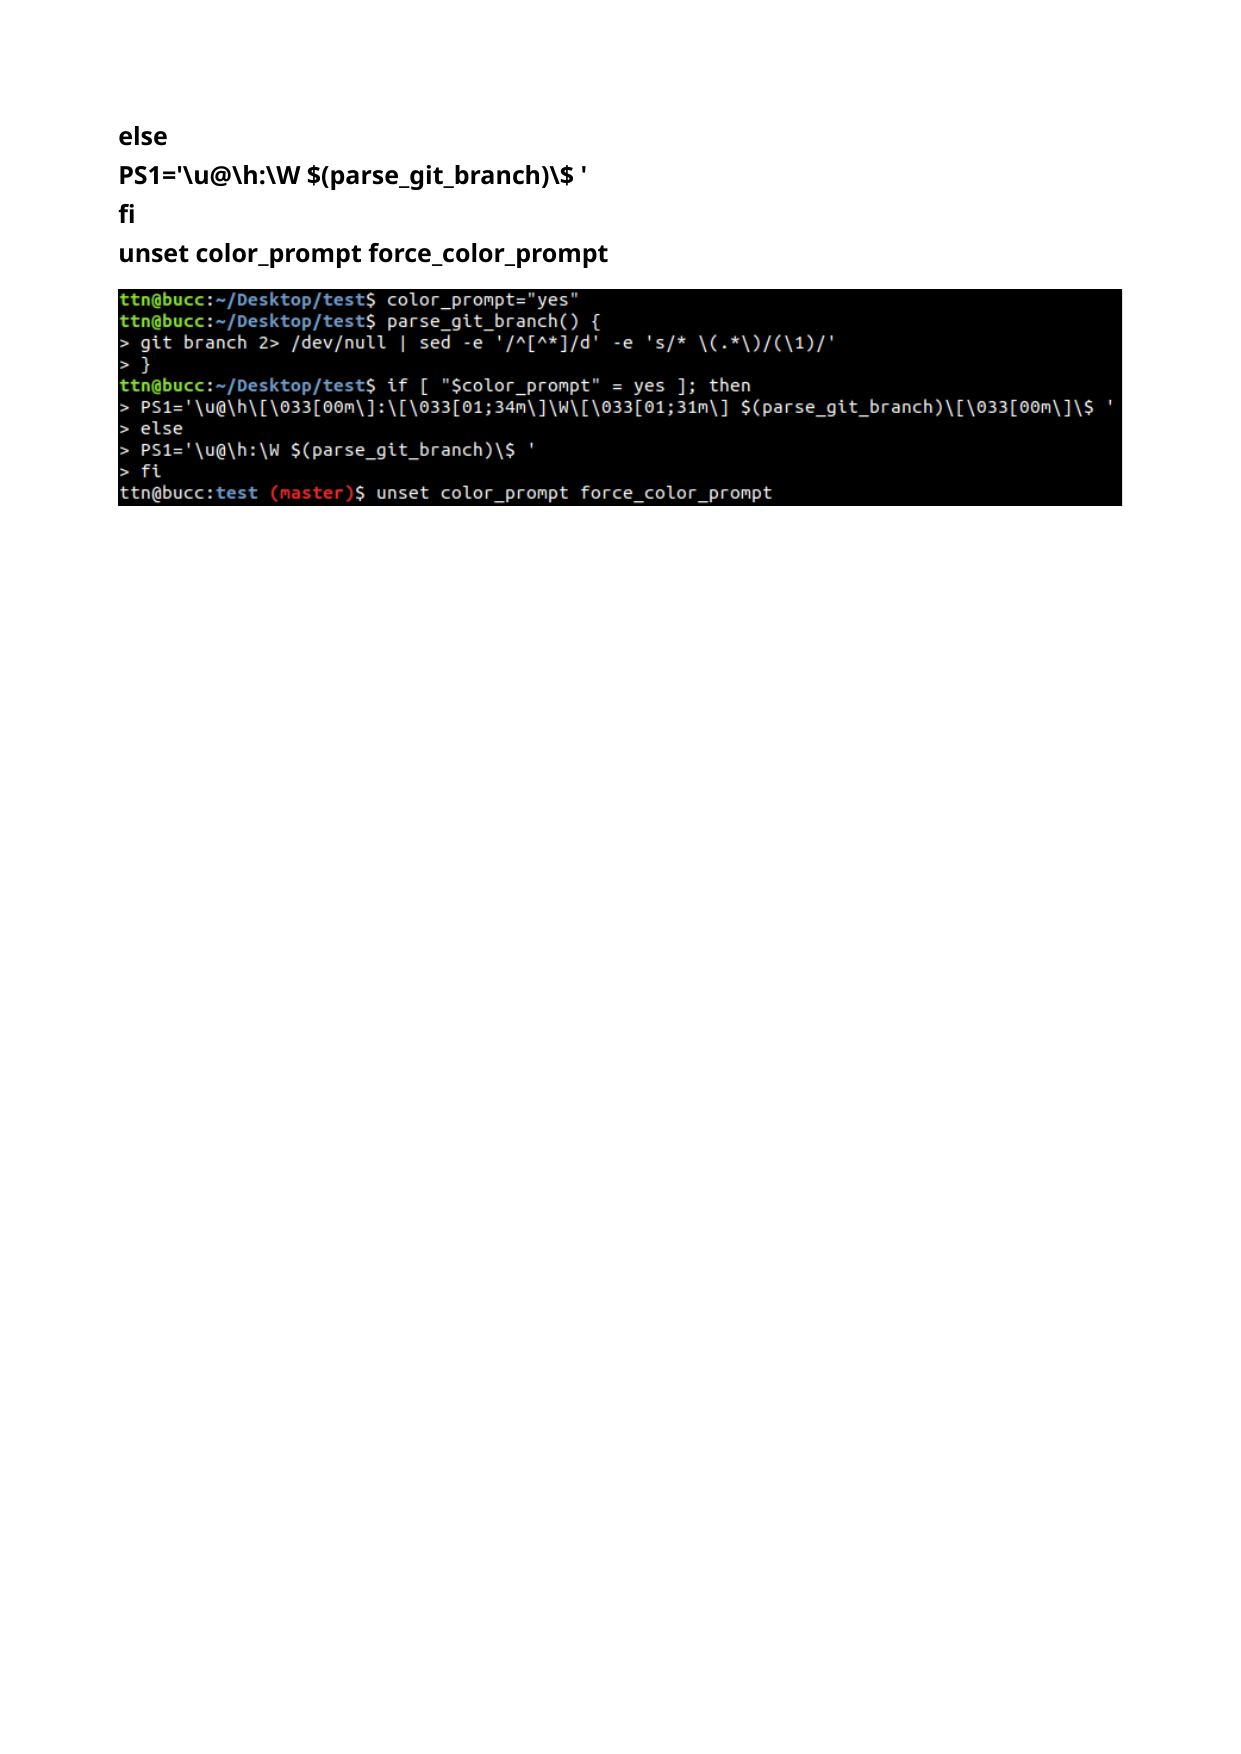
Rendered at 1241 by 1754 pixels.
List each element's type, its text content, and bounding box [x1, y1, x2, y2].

picture [118, 289, 1123, 506]
text else PS1='\u@\h:\W $(parse_git_branch)\$ ' fi unset color_prompt force_color_prompt [118, 118, 1122, 270]
